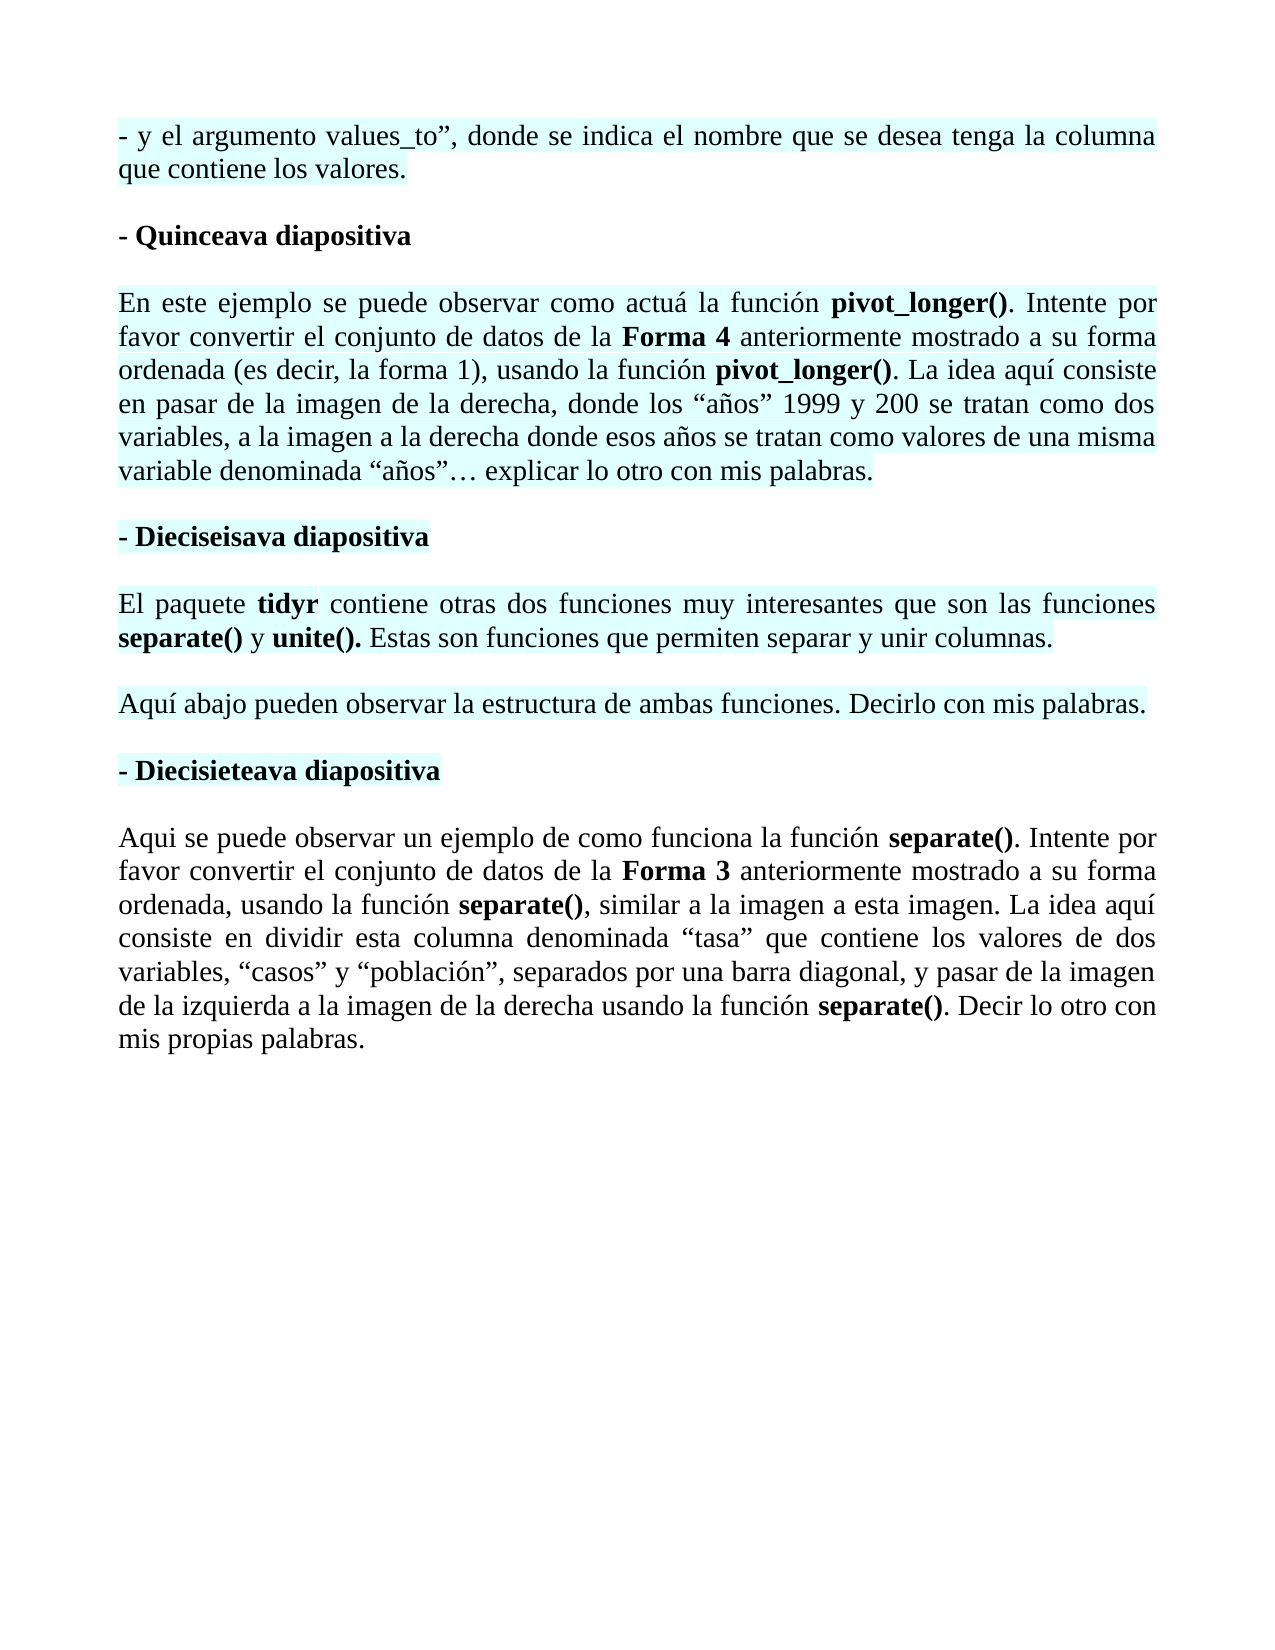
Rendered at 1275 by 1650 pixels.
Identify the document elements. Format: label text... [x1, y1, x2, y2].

text El paquete tidyr contiene otras dos funciones muy interesantes que son las funciones separate() y unite(). Estas son funciones que permiten separar y unir columnas. [118, 586, 1157, 653]
text Aquí abajo pueden observar la estructura de ambas funciones. Decirlo con mis palabras. [118, 686, 1157, 720]
text Aqui se puede observar un ejemplo de como funciona la función separate(). Intente por favor convertir el conjunto de datos de la Forma 3 anteriormente mostrado a su forma ordenada, usando la función separate(), similar a la imagen a esta imagen. La idea aquí consiste en dividir esta columna denominada “tasa” que contiene los valores de dos variables, “casos” y “población”, separados por una barra diagonal, y pasar de la imagen de la izquierda a la imagen de la derecha usando la función separate(). Decir lo otro con mis propias palabras. [118, 820, 1157, 1055]
text - Quinceava diapositiva [118, 218, 1157, 252]
text - Dieciseisava diapositiva [118, 519, 1157, 553]
text En este ejemplo se puede observar como actuá la función pivot_longer(). Intente por favor convertir el conjunto de datos de la Forma 4 anteriormente mostrado a su forma ordenada (es decir, la forma 1), usando la función pivot_longer(). La idea aquí consiste en pasar de la imagen de la derecha, donde los “años” 1999 y 200 se tratan como dos variables, a la imagen a la derecha donde esos años se tratan como valores de una misma variable denominada “años”… explicar lo otro con mis palabras. [118, 285, 1157, 487]
text - Diecisieteava diapositiva [118, 753, 1157, 786]
text - y el argumento values_to”, donde se indica el nombre que se desea tenga la columna que contiene los valores. [118, 118, 1157, 185]
